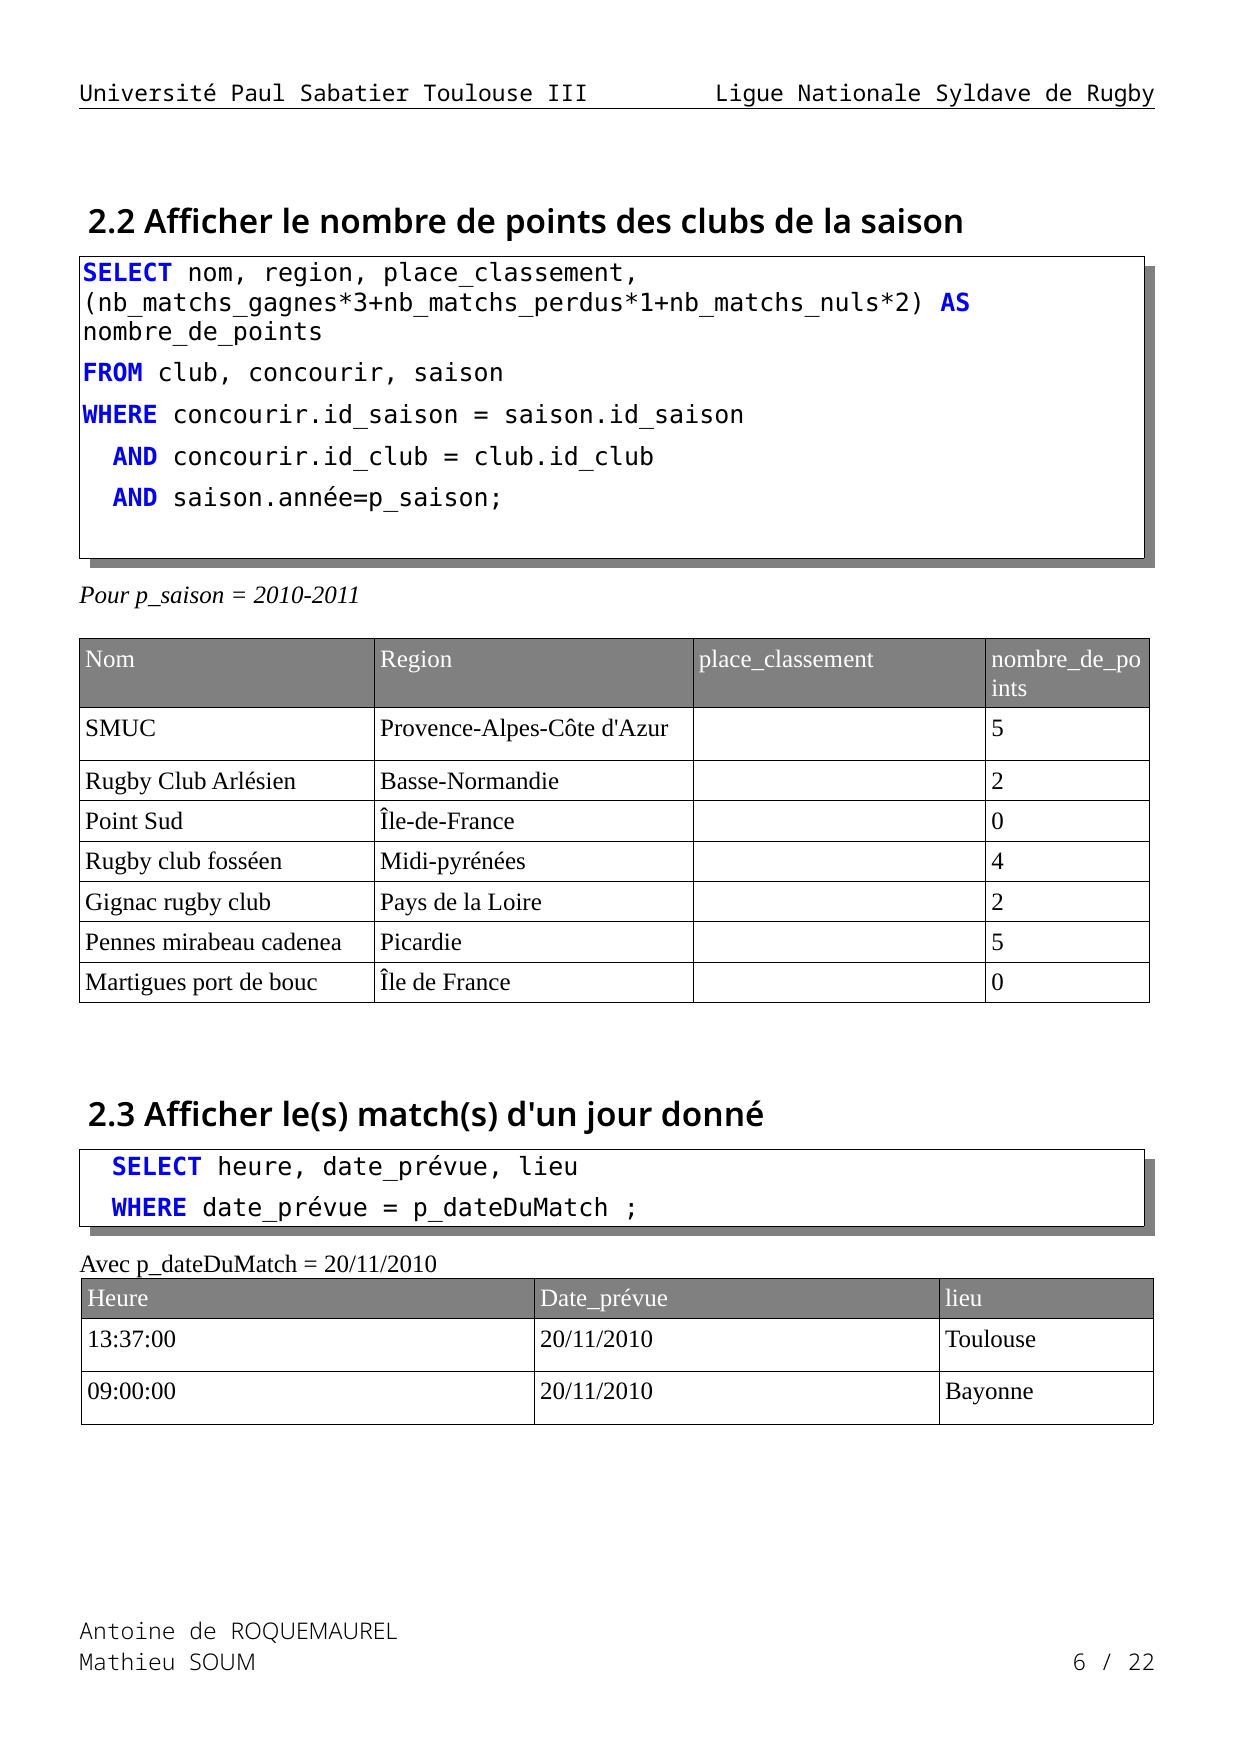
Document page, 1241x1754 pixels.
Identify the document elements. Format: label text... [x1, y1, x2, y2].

table_cell [694, 842, 985, 881]
table_cell 0 [986, 801, 1149, 841]
table_cell Picardie [375, 922, 693, 962]
text SELECT nom, region, place_classement, (nb_matchs_gagnes*3+nb_matchs_perdus*1+nb_matchs_nuls*2) AS nombre_de_points [80, 257, 1144, 346]
table_cell 4 [986, 842, 1149, 881]
table_cell Toulouse [940, 1319, 1153, 1371]
table_cell 09:00:00 [82, 1372, 534, 1423]
text WHERE concourir.id_saison = saison.id_saison [80, 397, 1144, 429]
subtitle Afficher le nombre de points des clubs de la saison [79, 198, 1155, 243]
text AND saison.année=p_saison; [80, 481, 1144, 513]
table_cell 2 [986, 761, 1149, 800]
text Avec p_dateDuMatch = 20/11/2010 [79, 1249, 1155, 1277]
table_cell [694, 708, 985, 760]
text FROM club, concourir, saison [80, 356, 1144, 388]
table_header Date_prévue [535, 1279, 939, 1318]
table_header lieu [940, 1279, 1153, 1318]
table_cell Pays de la Loire [375, 882, 693, 921]
table_cell Martigues port de bouc [80, 963, 374, 1002]
text SELECT heure, date_prévue, lieu [80, 1150, 1144, 1181]
table_cell [694, 963, 985, 1002]
table_cell 2 [986, 882, 1149, 921]
table_cell Île-de-France [375, 801, 693, 841]
table_header place_classement [694, 639, 985, 707]
text WHERE date_prévue = p_dateDuMatch ; [80, 1190, 1144, 1226]
table_header Heure [82, 1279, 534, 1318]
text Pour p_saison = 2010-2011 [79, 581, 1155, 609]
table_cell [694, 801, 985, 841]
table_cell 20/11/2010 [535, 1372, 939, 1423]
table_cell Pennes mirabeau cadenea [80, 922, 374, 962]
table_cell Rugby Club Arlésien [80, 761, 374, 800]
subtitle Afficher le(s) match(s) d'un jour donné [79, 1091, 1155, 1136]
table_cell Basse-Normandie [375, 761, 693, 800]
table_cell [694, 761, 985, 800]
table_cell [694, 882, 985, 921]
table_cell Île de France [375, 963, 693, 1002]
text AND concourir.id_club = club.id_club [80, 439, 1144, 471]
table_cell Provence-Alpes-Côte d'Azur [375, 708, 693, 760]
table_cell Bayonne [940, 1372, 1153, 1423]
table_cell 20/11/2010 [535, 1319, 939, 1371]
table_cell 5 [986, 708, 1149, 760]
table_cell Midi-pyrénées [375, 842, 693, 881]
table_header nombre_de_points [986, 639, 1149, 707]
table_cell Rugby club fosséen [80, 842, 374, 881]
table_cell Gignac rugby club [80, 882, 374, 921]
table_header Region [375, 639, 693, 707]
table_cell 13:37:00 [82, 1319, 534, 1371]
table_cell [694, 922, 985, 962]
table_cell 5 [986, 922, 1149, 962]
table_cell SMUC [80, 708, 374, 760]
table_header Nom [80, 639, 374, 707]
table_cell 0 [986, 963, 1149, 1002]
table_cell Point Sud [80, 801, 374, 841]
